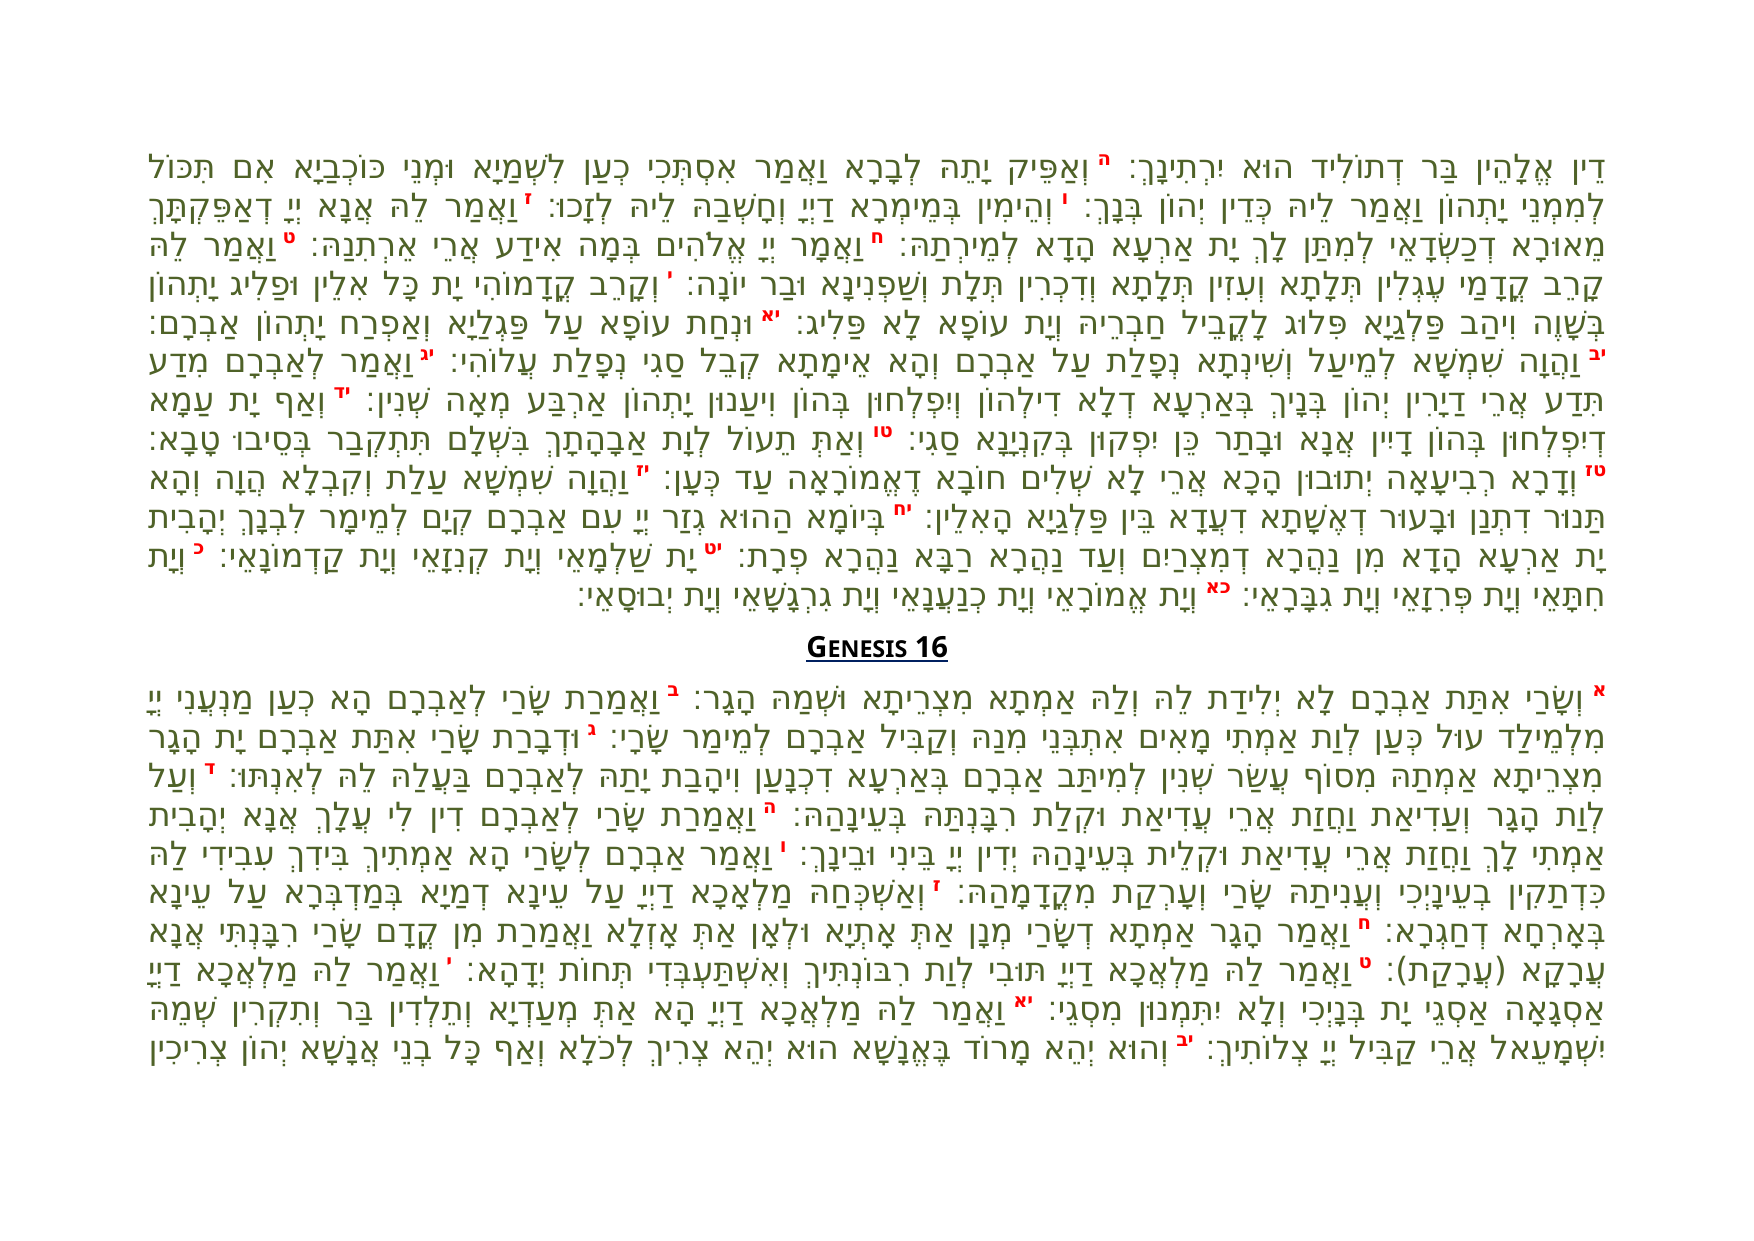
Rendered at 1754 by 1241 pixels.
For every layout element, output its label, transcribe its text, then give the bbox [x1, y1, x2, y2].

text א וְשָׂרַי אִתַּת אַבְרָם לָא יְלִידַת לֵהּ וְלַהּ אַמְתָא מִצְרֵיתָא וּשְׁמַהּ הָגָר׃ ב וַאֲמַרַת שָׂרַי לְאַבְרָם הָא כְעַן מַנְעֲנִי יְיָ מִלְמֵילַד עוּל כְּעַן לְוַת אַמְתִי מָאִים אִתְבְּנֵי מִנַהּ וְקַבִּיל אַבְרָם לְמֵימַר שָׂרָי׃ ג וּדְבָרַת שָׂרַי אִתַּת אַבְרָם יָת הָגָר מִצְרֵיתָא אַמְתַהּ מִסוֹף עֲשַׂר שְׁנִין לְמִיתַּב אַבְרָם בְּאַרְעָא דִכְנָעַן וִיהָבַת יָתַהּ לְאַבְרָם בַּעֲלַהּ לֵהּ לְאִנְתּוּ׃ ד וְעַל לְוַת הָגָר וְעַדִיאַת וַחֲזַת אֲרֵי עֲדִיאַת וּקְלַת רִבָּנְתַּהּ בְּעֵינָהַהּ׃ ה וַאֲמַרַת שָׂרַי לְאַבְרָם דִין לִי עֲלָךְ אֲנָא יְהָבִית אַמְתִי לָךְ וַחֲזַת אֲרֵי עֲדִיאַת וּקְלֵית בְּעֵינָהַהּ יְדִין יְיָ בֵּינִי וּבֵינָךְ׃ ו וַאֲמַר אַבְרָם לְשָׂרַי הָא אַמְתִיךְ בִּידִךְ עִבִידִי לַהּ כִּדְתַקִין בְעֵינָיְכִי וְעֲנִיתַהּ שָׂרַי וְעָרְקַת מִקֳדָמָהַהּ׃ ז וְאַשְׁכְּחַהּ מַלְאָכָא דַיְיָ עַל עֵינָא דְמַיָא בְּמַדְבְּרָא עַל עֵינָא בְּאָרְחָא דְחַגְרָא׃ ח וַאֲמַר הָגָר אַמְתָא דְשָׂרַי מְנָן אַתְּ אָתְיָא וּלְאָן אַתְּ אָזְלָא וַאֲמַרַת מִן קֳדָם שָׂרַי רִבָּנְתִּי אֲנָא עֲרָקָא (עֲרָקַת)׃ ט וַאֲמַר לַהּ מַלְאֲכָא דַיְיָ תּוּבִי לְוַת רִבּוֹנְתִּיךְ וְאִשְׁתַּעְבְּדִי תְּחוֹת יְדָהָא׃ י וַאֲמַר לַהּ מַלְאֲכָא דַיְיָ אַסְגָאָה אַסְגֵי יָת בְּנָיְכִי וְלָא יִתִּמְנוּן מִסְגֵי׃ יא וַאֲמַר לַהּ מַלְאֲכָא דַיְיָ הָא אַתְּ מְעַדְיָא וְתֵלְדִין בַּר וְתִקְרִין שְׁמֵהּ יִשְׁמָעֵאל אֲרֵי קַבִּיל יְיָ צְלוֹתִיךְ׃ יב וְהוּא יְהֵא מָרוֹד בֶּאֱנָשָׁא הוּא יְהֵא צְרִיךְ לְכֹלָא וְאַף כָּל בְנֵי אֲנָשָׁא יְהוֹן צְרִיכִין [148, 679, 1606, 1067]
text Genesis 16 [148, 626, 1606, 666]
text דֵין אֱלָהֵין בַּר דְתוֹלִיד הוּא יִרְתִינָךְ׃ ה וְאַפֵּיק יָתֵהּ לְבָרָא וַאֲמַר אִסְתְּכִי כְעַן לִשְׁמַיָא וּמְנֵי כּוֹכְבַיָא אִם תִּכּוֹל לְמִמְנֵי יָתְהוֹן וַאֲמַר לֵיהּ כְּדֵין יְהוֹן בְּנָךְ׃ ו וְהֵימִין בְּמֵימְרָא דַיְיָ וְחָשְׁבַהּ לֵיהּ לְזָכוּ׃ ז וַאֲמַר לֵהּ אֲנָא יְיָ דְאַפֵּקְתָּךְ מֵאוּרָא דְכַשְׂדָאֵי לְמִתַּן לָךְ יָת אַרְעָא הָדָא לְמֵירְתַהּ׃ ח וַאֲמָר יְיָ אֱלֹהִים בְּמָה אִידַע אֲרֵי אֵרְתִנַהּ׃ ט וַאֲמַר לֵהּ קָרֵב קֳדָמַי עֶגְלִין תְּלָתָא וְעִזִין תְּלָתָא וְדִכְרִין תְּלָת וְשַׁפְנִינָא וּבַר יוֹנָה׃ י וְקָרֵב קֳדָמוֹהִי יָת כָּל אִלֵין וּפַלִיג יָתְהוֹן בְּשָׁוֶה וִיהַב פַּלְגַיָא פִּלוּג לָקֳבֵיל חַבְרֵיהּ וְיָת עוֹפָא לָא פַּלִיג׃ יא וּנְחַת עוֹפָא עַל פַּגְלַיָא וְאַפְרַח יָתְהוֹן אַבְרָם׃ יב וַהֲוָה שִׁמְשָׁא לְמֵיעַל וְשִׁינְתָא נְפָלַת עַל אַבְרָם וְהָא אֵימָתָא קְבֵל סַגִי נְפָלַת עֲלוֹהִי׃ יג וַאֲמַר לְאַבְרָם מִדַע תִּדַע אֲרֵי דַיָרִין יְהוֹן בְּנָיךְ בְּאַרְעָא דְלָא דִילְהוֹן וְיִפְלְחוּן בְּהוֹן וִיעַנוּן יָתְהוֹן אַרְבַּע מְאָה שְׁנִין׃ יד וְאַף יָת עַמָא דְיִפְלְחוּן בְּהוֹן דָיִין אֲנָא וּבָתַר כֵּן יִפְקוּן בְּקִנְיָנָא סַגִי׃ טו וְאַתְּ תֵעוֹל לְוָת אַבָהָתָךְ בִּשְׁלָם תִּתְקְבַר בְּסֵיבוּ טָבָא׃ טז וְדָרָא רְבִיעָאָה יְתוּבוּן הָכָא אֲרֵי לָא שְׁלִים חוֹבָא דֶאֱמוֹרָאָה עַד כְּעָן׃ יז וַהֲוָה שִׁמְשָׁא עַלַת וְקִבְלָא הֲוָה וְהָא תַּנוּר דִתְנַן וּבָעוּר דְאֶשָׁתָא דִעֲדָא בֵּין פַּלְגַיָא הָאִלֵין׃ יח בְּיוֹמָא הַהוּא גְזַר יְיָ עִם אַבְרָם קְיָם לְמֵימָר לִבְנָךְ יְהָבִית יָת אַרְעָא הָדָא מִן נַהֲרָא דְמִצְרַיִם וְעַד נַהֲרָא רַבָּא נַהֲרָא פְרָת׃ יט יָת שַׁלְמָאֵי וְיָת קְנִזָאֵי וְיָת קַדְמוֹנָאֵי׃ כ וְיָת חִתָּאֵי וְיָת פְּרִזָאֵי וְיָת גִבָּרָאֵי׃ כא וְיָת אֱמוֹרָאֵי וְיָת כְנַעֲנָאֵי וְיָת גִרְגָשָׁאֵי וְיָת יְבוּסָאֵי׃ [148, 148, 1606, 614]
